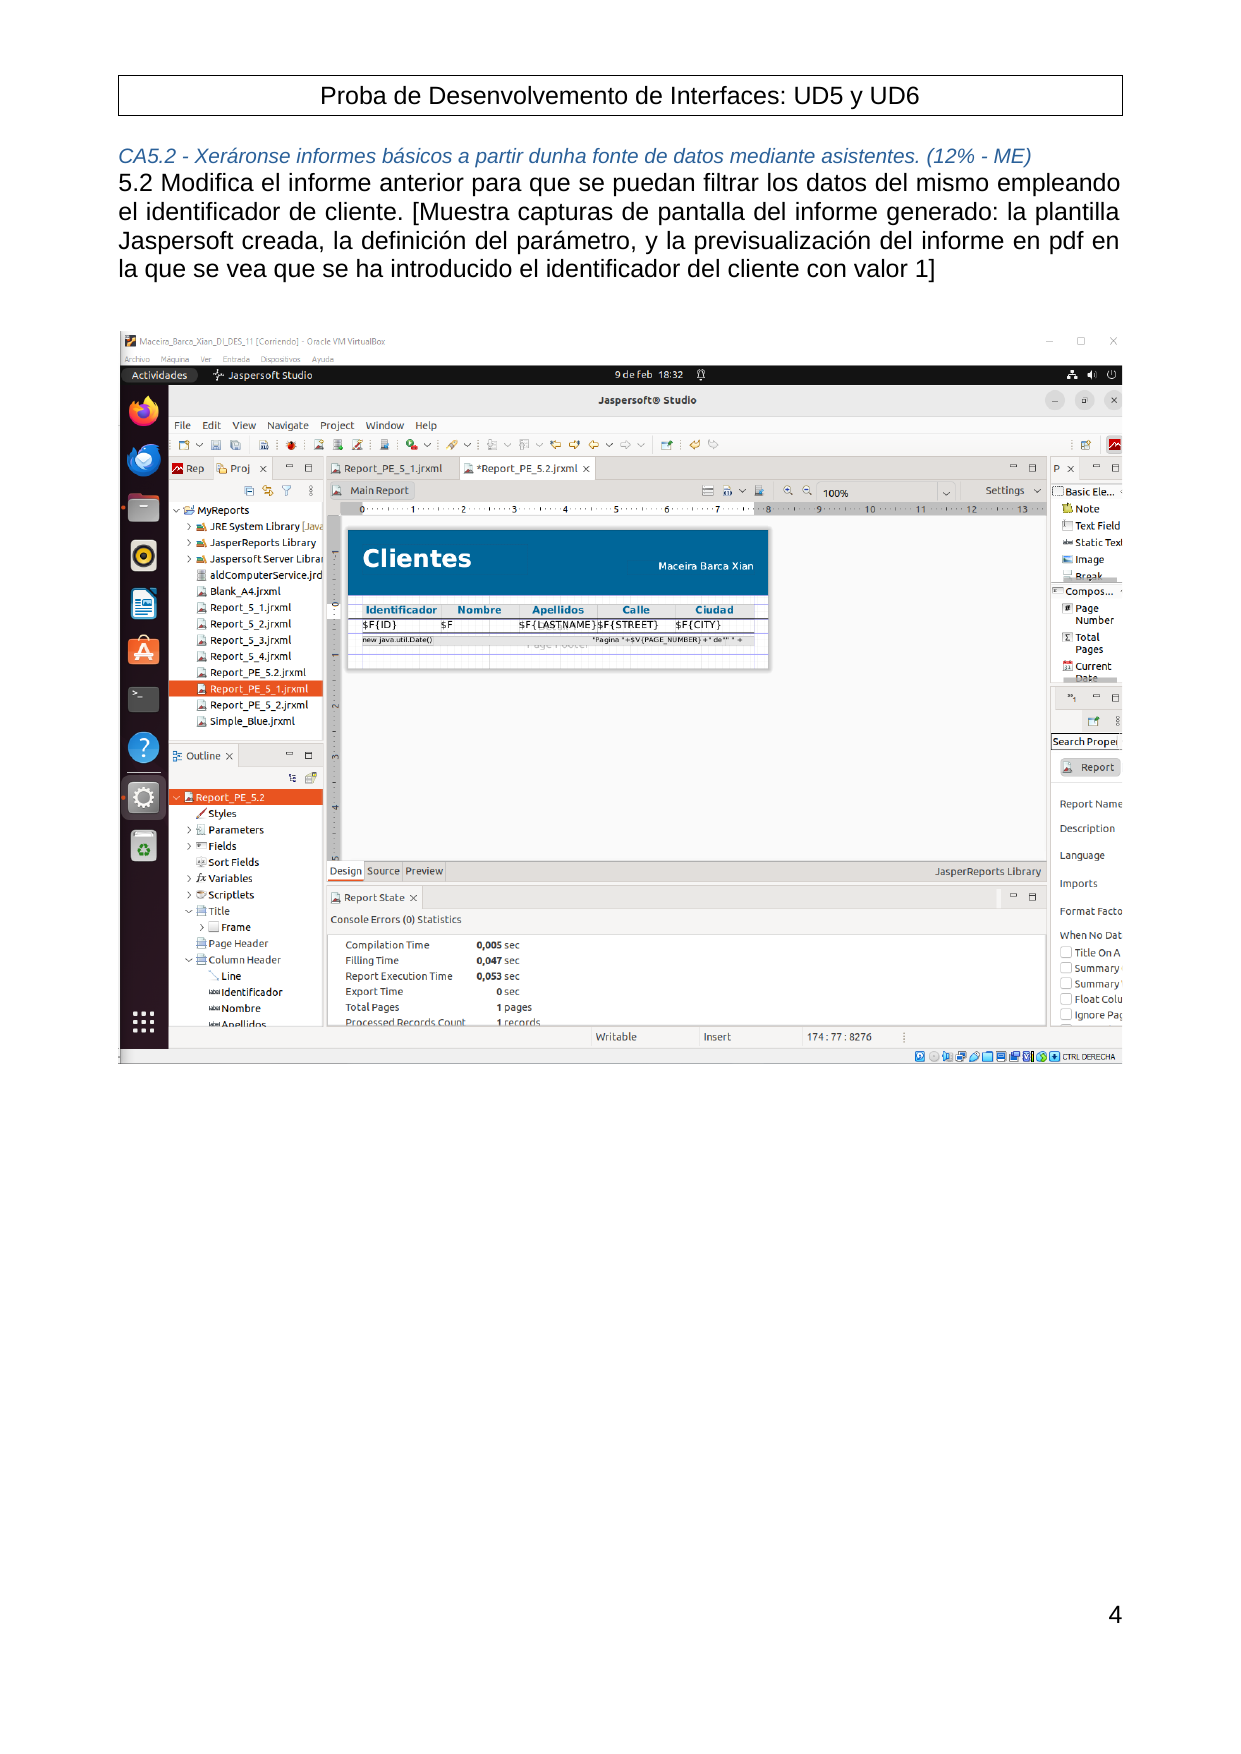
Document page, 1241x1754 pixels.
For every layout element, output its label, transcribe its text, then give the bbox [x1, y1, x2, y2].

text 5.2 Modifica el informe anterior para que se puedan filtrar los datos del mismo empleando el identificador de cliente. [Muestra capturas de pantalla del informe generado: la plantilla Jaspersoft creada, la definición del parámetro, y la previsualización del informe en pdf en la que se vea que se ha introducido el identificador del cliente con valor 1] [118, 168, 1122, 283]
picture [118, 331, 1123, 1064]
text CA5.2 - Xeráronse informes básicos a partir dunha fonte de datos mediante asistentes. (12% - ME) [118, 144, 1122, 168]
